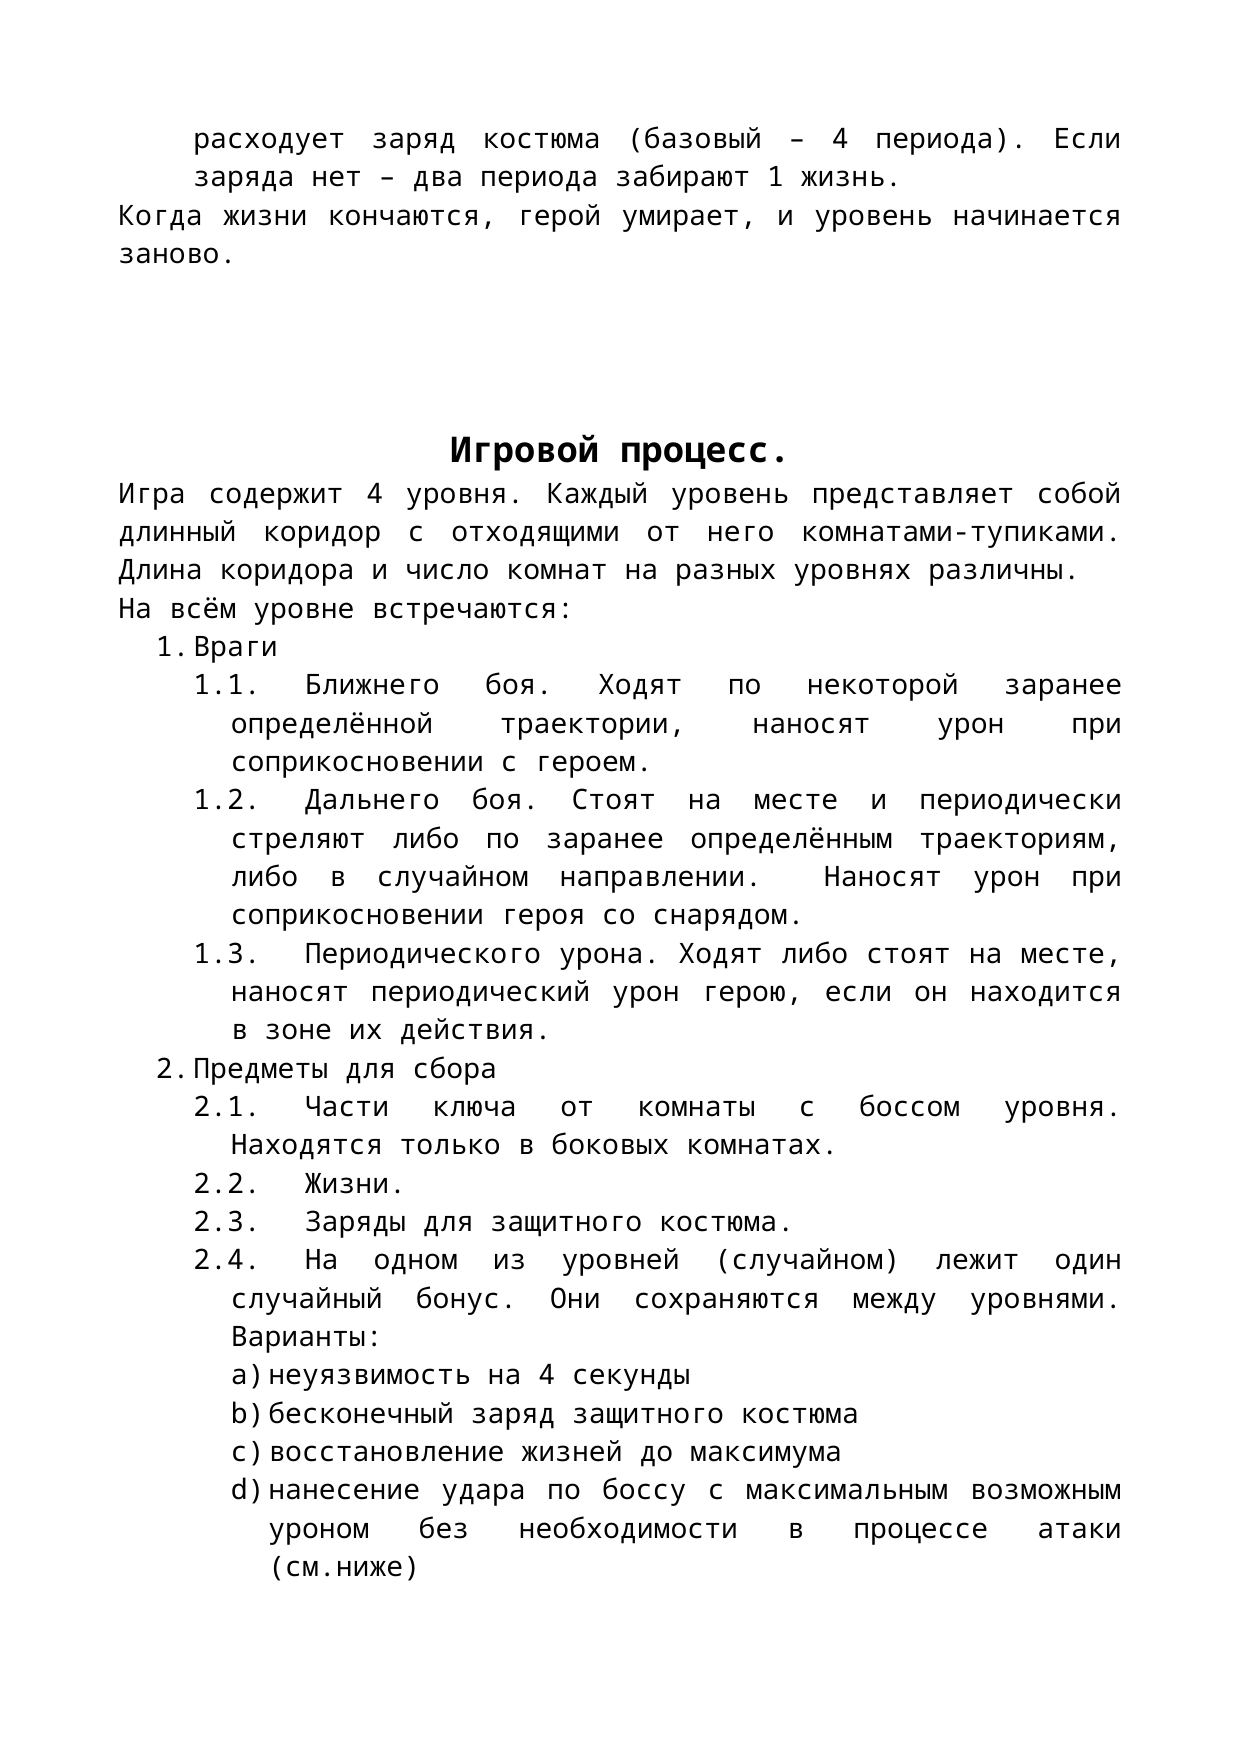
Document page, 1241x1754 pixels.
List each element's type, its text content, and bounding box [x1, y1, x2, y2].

text На всём уровне встречаются: [118, 588, 1122, 626]
list Заряды для защитного костюма. [193, 1201, 1122, 1240]
list Периодического урона. Ходят либо стоят на месте, наносят периодический урон герою, если он находится в зоне их действия. [193, 933, 1122, 1048]
list Ближнего боя. Ходят по некоторой заранее определённой траектории, наносят урон при соприкосновении с героем. [193, 665, 1122, 780]
list Части ключа от комнаты с боссом уровня. Находятся только в боковых комнатах. [193, 1086, 1122, 1163]
list восстановление жизней до максимума [231, 1431, 1122, 1470]
list Враги [156, 626, 1122, 665]
list Дальнего боя. Стоят на месте и периодически стреляют либо по заранее определённым траекториям, либо в случайном направлении. Наносят урон при соприкосновении героя со снарядом. [193, 780, 1122, 933]
text Игра содержит 4 уровня. Каждый уровень представляет собой длинный коридор с отходящими от него комнатами-тупиками. Длина коридора и число комнат на разных уровнях различны. [118, 473, 1122, 588]
text Игровой процесс. [118, 425, 1122, 473]
text Когда жизни кончаются, герой умирает, и уровень начинается заново. [118, 195, 1122, 271]
list Жизни. [193, 1163, 1122, 1201]
list На одном из уровней (случайном) лежит один случайный бонус. Они сохраняются между уровнями. Варианты: [193, 1240, 1122, 1355]
list нанесение удара по боссу с максимальным возможным уроном без необходимости в процессе атаки (см.ниже) [231, 1470, 1122, 1585]
list расходует заряд костюма (базовый – 4 периода). Если заряда нет – два периода забирают 1 жизнь. [156, 118, 1122, 195]
list бесконечный заряд защитного костюма [231, 1393, 1122, 1431]
list Предметы для сбора [156, 1048, 1122, 1086]
list неуязвимость на 4 секунды [231, 1355, 1122, 1393]
